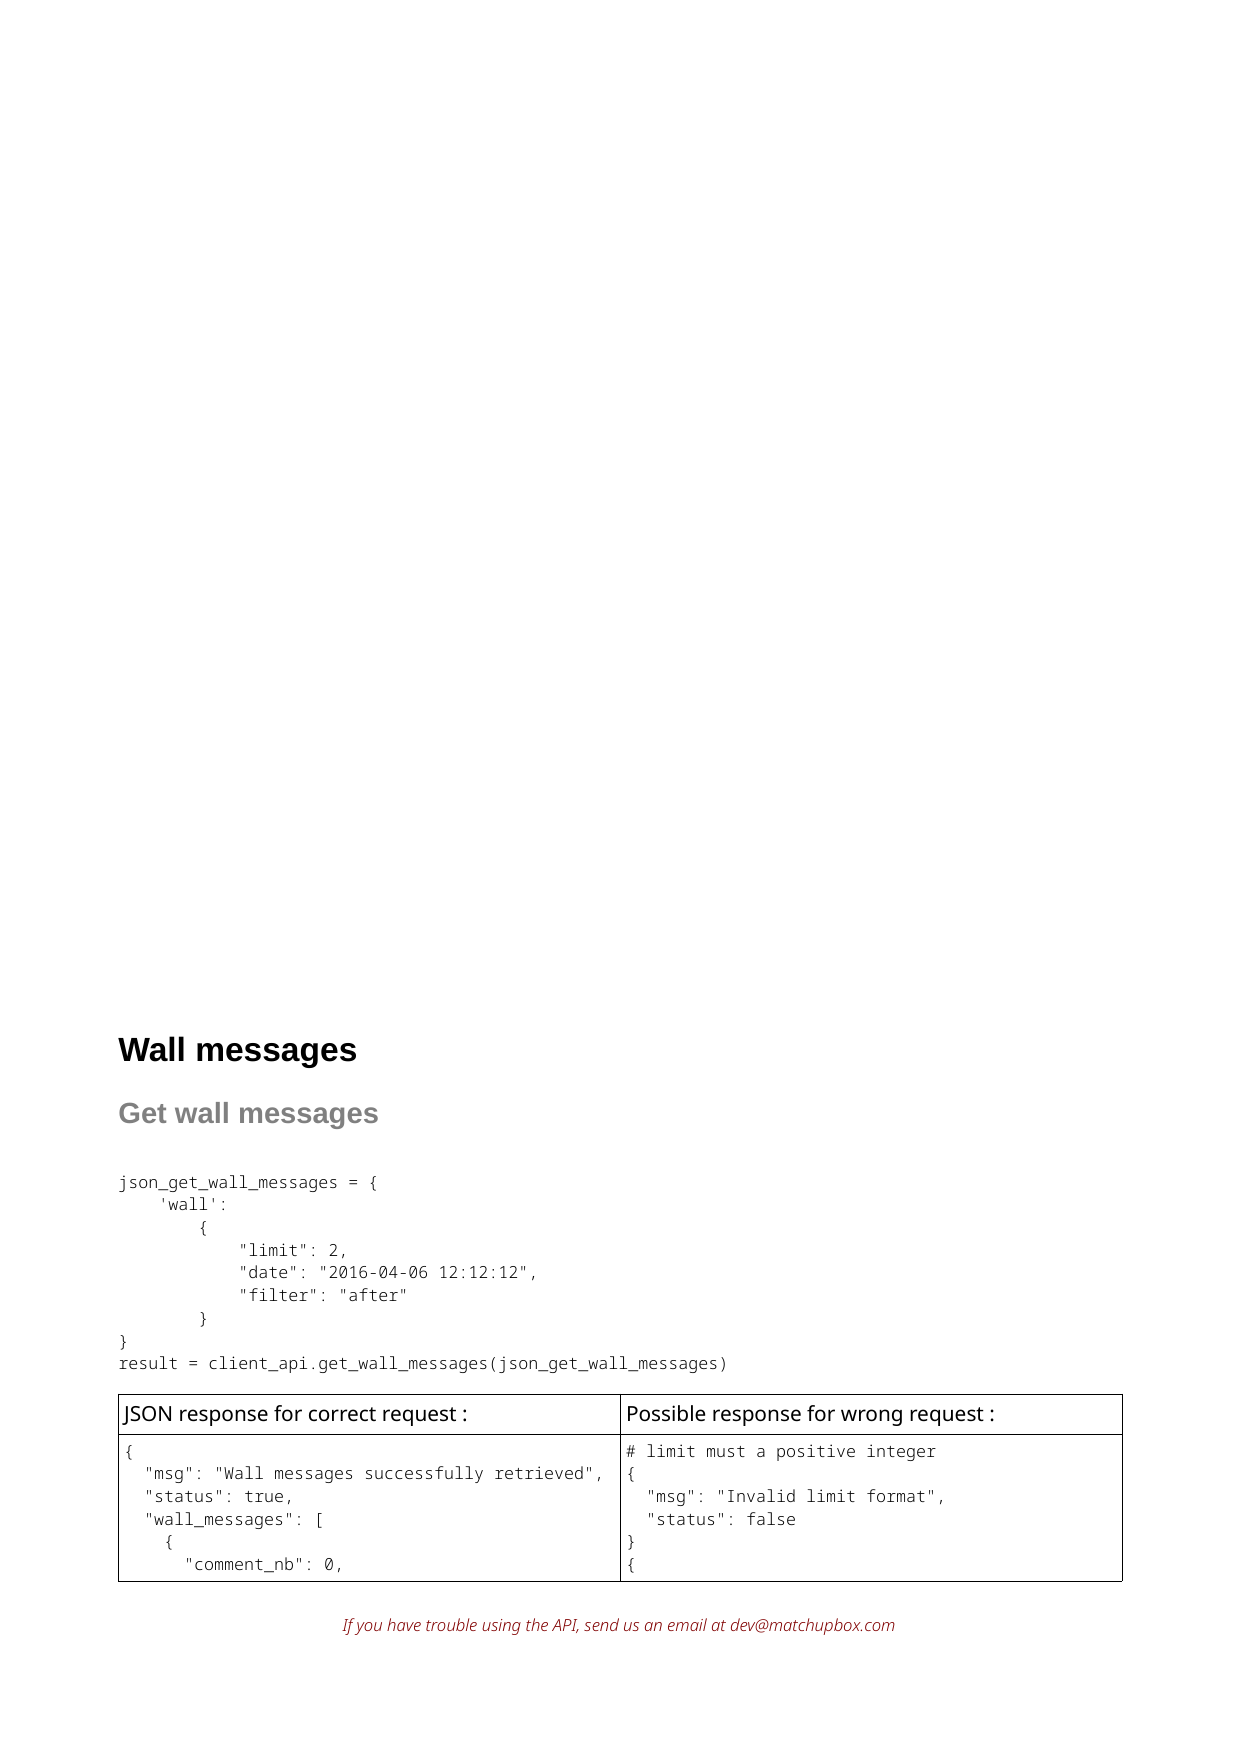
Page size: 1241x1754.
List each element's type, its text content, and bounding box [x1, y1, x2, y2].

table_header JSON response for correct request : [119, 1395, 620, 1433]
text "date": "2016-04-06 12:12:12", [118, 1261, 1122, 1284]
table_cell { "msg": "Wall messages successfully retrieved", "status": true, "wall_messages": [ { "comment_nb": 0, [119, 1435, 620, 1581]
subtitle Wall messages [118, 1030, 1122, 1069]
subtitle Get wall messages [118, 1096, 1122, 1129]
text json_get_wall_messages = { [118, 1170, 1122, 1193]
text } [118, 1329, 1122, 1352]
text "limit": 2, [118, 1238, 1122, 1261]
text { [118, 1216, 1122, 1238]
text "filter": "after" [118, 1284, 1122, 1306]
text result = client_api.get_wall_messages(json_get_wall_messages) [118, 1352, 1122, 1374]
text } [118, 1306, 1122, 1329]
table_cell # limit must a positive integer { "msg": "Invalid limit format", "status": false } { [621, 1435, 1122, 1581]
table_header Possible response for wrong request : [621, 1395, 1122, 1433]
text 'wall': [118, 1193, 1122, 1216]
